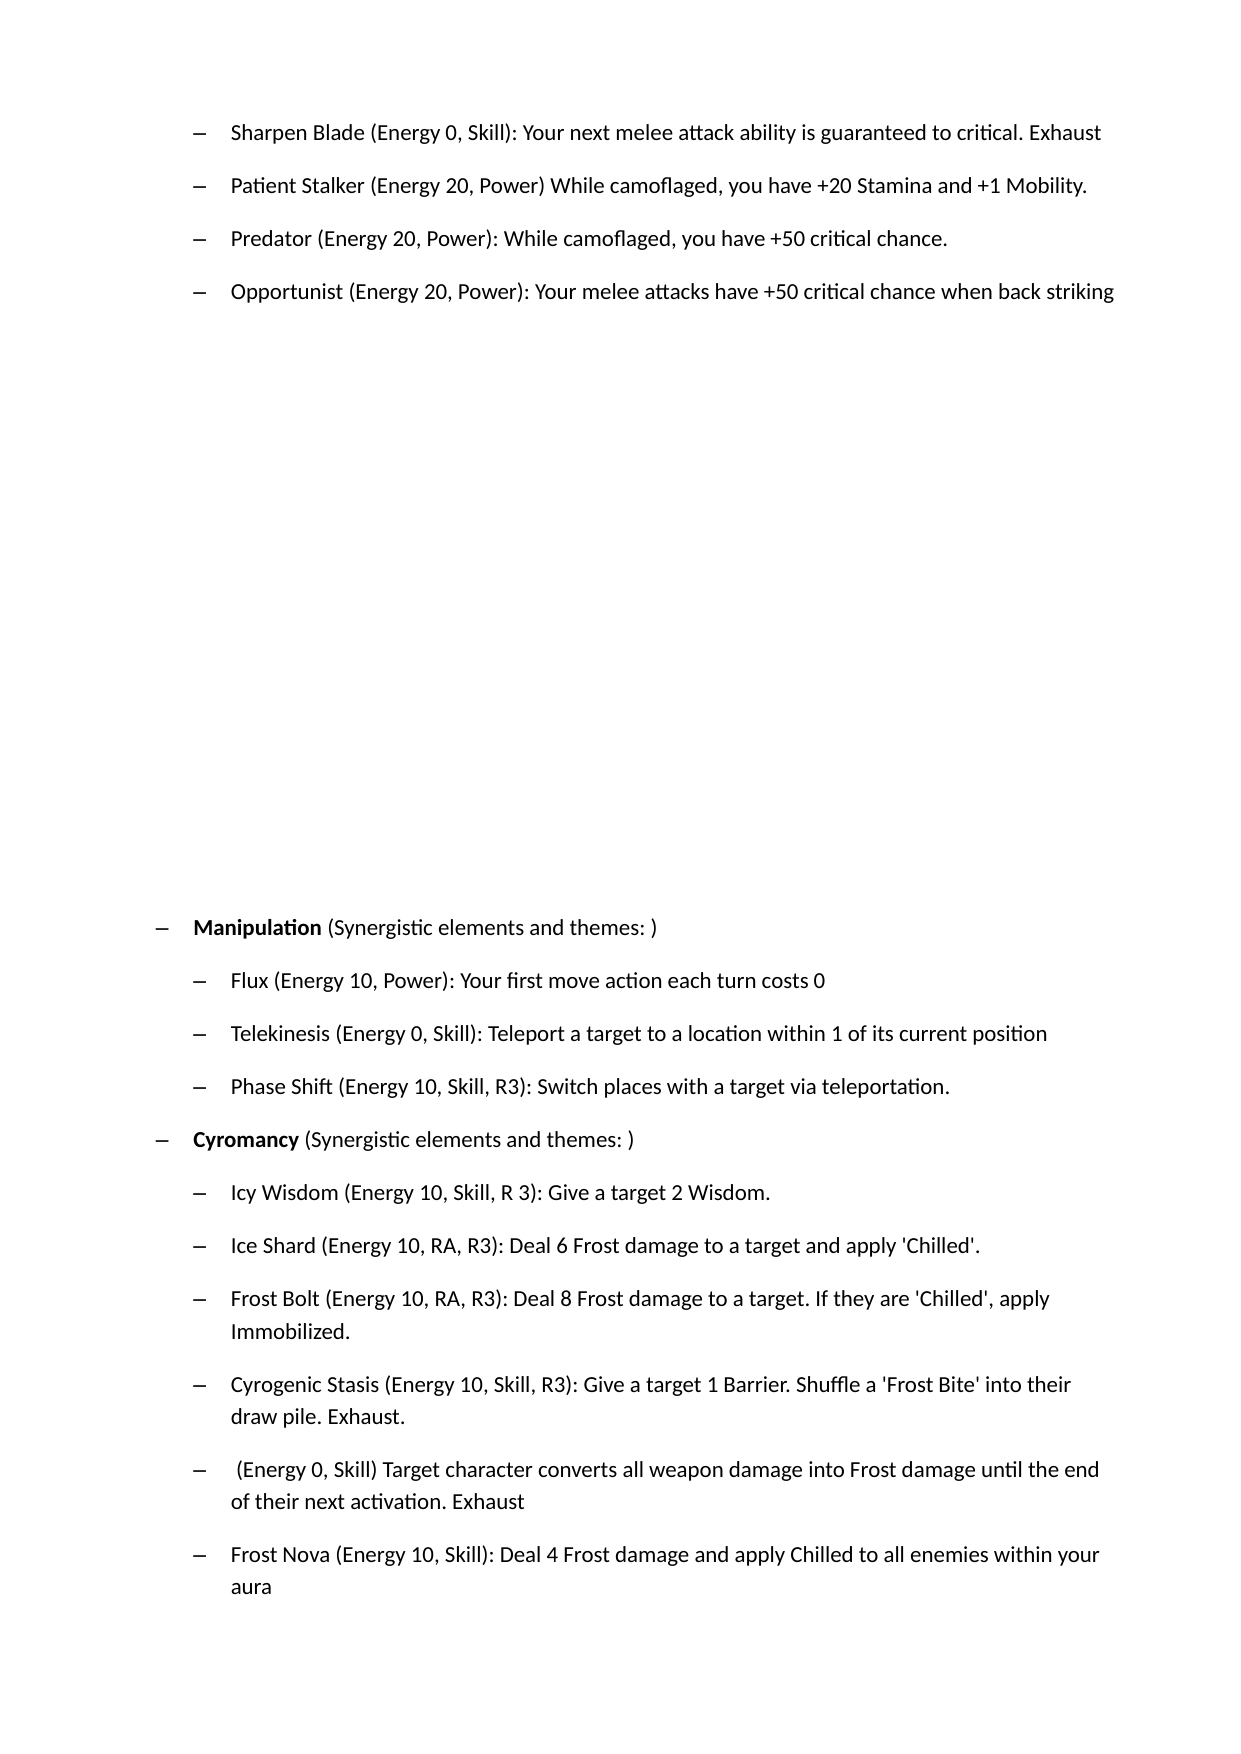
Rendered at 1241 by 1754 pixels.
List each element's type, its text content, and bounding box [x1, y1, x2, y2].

list Manipulation (Synergistic elements and themes: ) [156, 913, 1122, 941]
list Phase Shift (Energy 10, Skill, R3): Switch places with a target via teleportation. [193, 1072, 1122, 1101]
list Telekinesis (Energy 0, Skill): Teleport a target to a location within 1 of its current position [193, 1019, 1122, 1047]
list Opportunist (Energy 20, Power): Your melee attacks have +50 critical chance when back striking [193, 277, 1122, 305]
list Patient Stalker (Energy 20, Power) While camoflaged, you have +20 Stamina and +1 Mobility. [193, 171, 1122, 199]
list Sharpen Blade (Energy 0, Skill): Your next melee attack ability is guaranteed to critical. Exhaust [193, 118, 1122, 146]
list Predator (Energy 20, Power): While camoflaged, you have +50 critical chance. [193, 224, 1122, 252]
list Frost Nova (Energy 10, Skill): Deal 4 Frost damage and apply Chilled to all enemies within your aura [193, 1540, 1122, 1600]
list Flux (Energy 10, Power): Your first move action each turn costs 0 [193, 966, 1122, 994]
list Frost Bolt (Energy 10, RA, R3): Deal 8 Frost damage to a target. If they are 'Chilled', apply Immobilized. [193, 1284, 1122, 1345]
list (Energy 0, Skill) Target character converts all weapon damage into Frost damage until the end of their next activation. Exhaust [193, 1455, 1122, 1515]
list Ice Shard (Energy 10, RA, R3): Deal 6 Frost damage to a target and apply 'Chilled'. [193, 1232, 1122, 1259]
list Cyrogenic Stasis (Energy 10, Skill, R3): Give a target 1 Barrier. Shuffle a 'Frost Bite' into their draw pile. Exhaust. [193, 1370, 1122, 1430]
list Icy Wisdom (Energy 10, Skill, R 3): Give a target 2 Wisdom. [193, 1178, 1122, 1207]
list Cyromancy (Synergistic elements and themes: ) [156, 1126, 1122, 1153]
